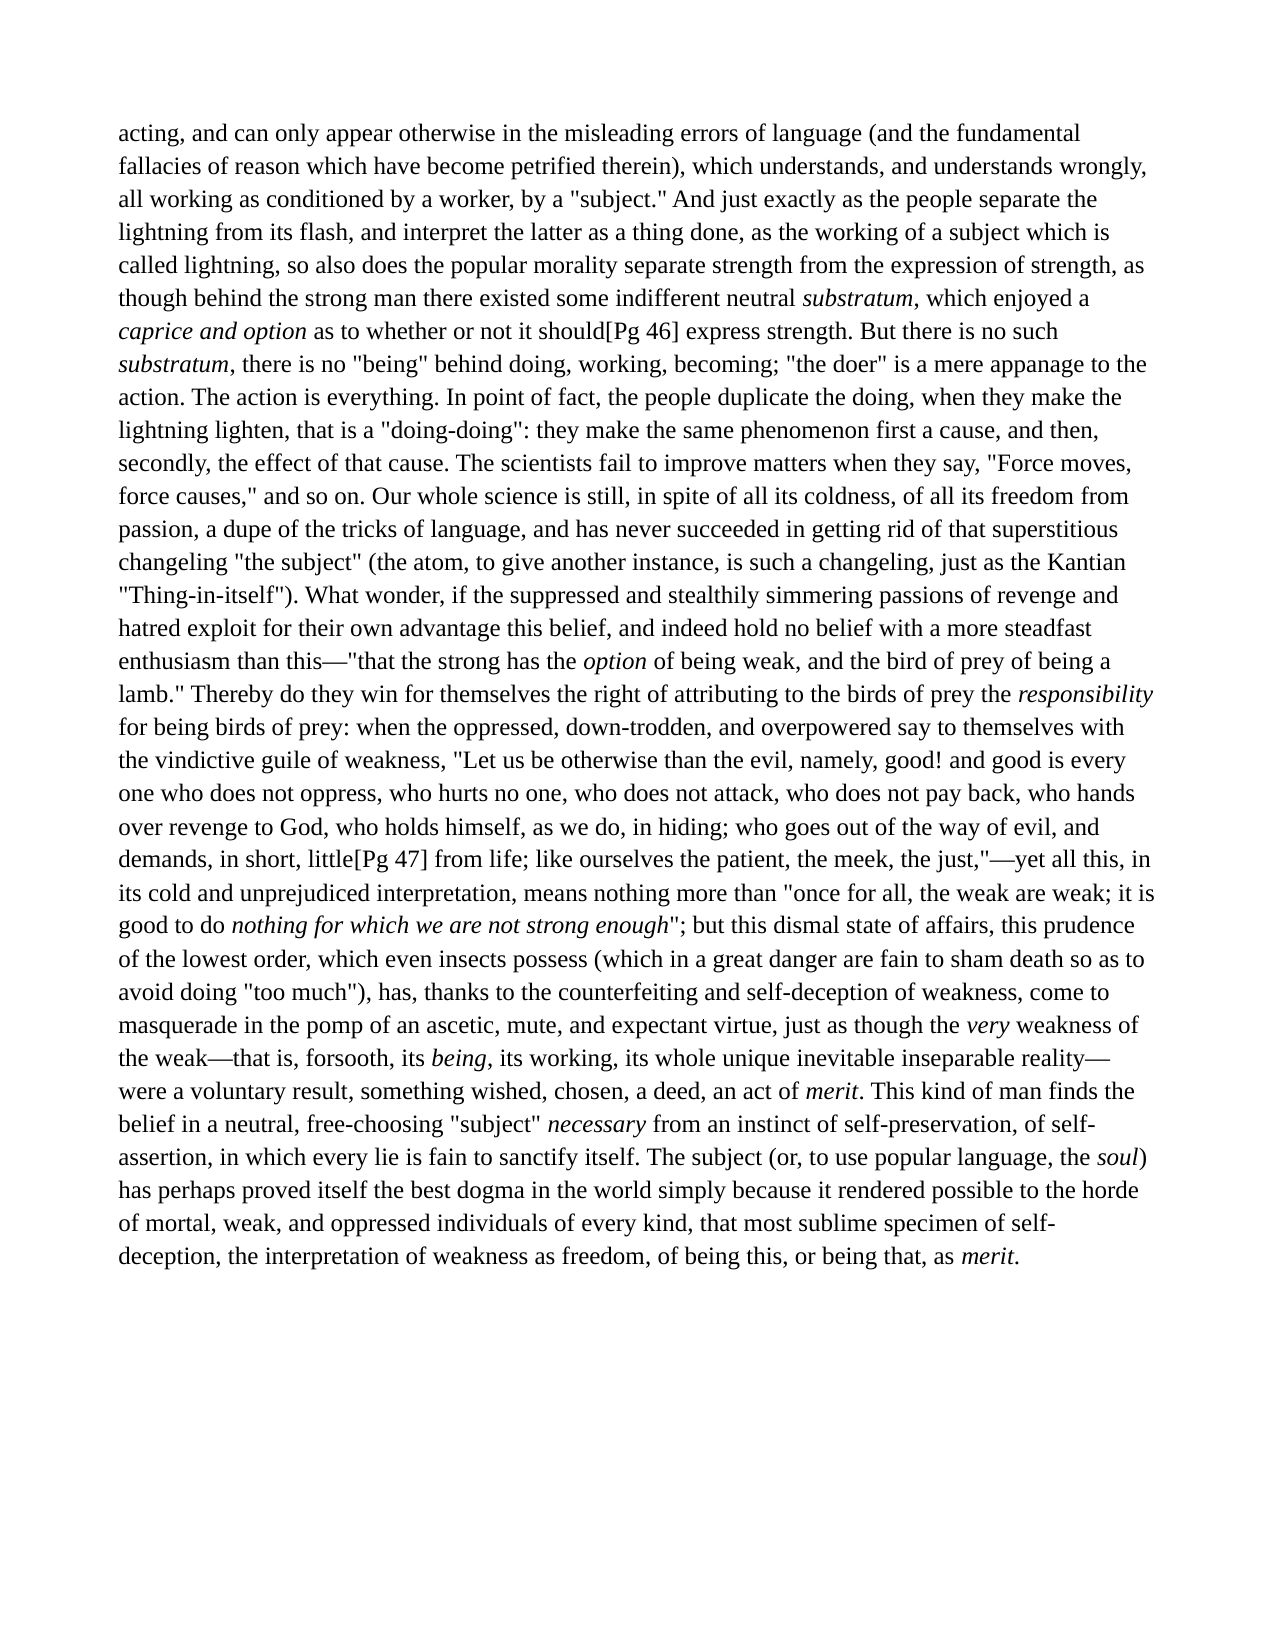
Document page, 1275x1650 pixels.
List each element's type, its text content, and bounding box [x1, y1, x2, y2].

text acting, and can only appear otherwise in the misleading errors of language (and the fundamental fallacies of reason which have become petrified therein), which understands, and understands wrongly, all working as conditioned by a worker, by a "subject." And just exactly as the people separate the lightning from its flash, and interpret the latter as a thing done, as the working of a subject which is called lightning, so also does the popular morality separate strength from the expression of strength, as though behind the strong man there existed some indifferent neutral substratum, which enjoyed a caprice and option as to whether or not it should[Pg 46] express strength. But there is no such substratum, there is no "being" behind doing, working, becoming; "the doer" is a mere appanage to the action. The action is everything. In point of fact, the people duplicate the doing, when they make the lightning lighten, that is a "doing-doing": they make the same phenomenon first a cause, and then, secondly, the effect of that cause. The scientists fail to improve matters when they say, "Force moves, force causes," and so on. Our whole science is still, in spite of all its coldness, of all its freedom from passion, a dupe of the tricks of language, and has never succeeded in getting rid of that superstitious changeling "the subject" (the atom, to give another instance, is such a changeling, just as the Kantian "Thing-in-itself"). What wonder, if the suppressed and stealthily simmering passions of revenge and hatred exploit for their own advantage this belief, and indeed hold no belief with a more steadfast enthusiasm than this—"that the strong has the option of being weak, and the bird of prey of being a lamb." Thereby do they win for themselves the right of attributing to the birds of prey the responsibility for being birds of prey: when the oppressed, down-trodden, and overpowered say to themselves with the vindictive guile of weakness, "Let us be otherwise than the evil, namely, good! and good is every one who does not oppress, who hurts no one, who does not attack, who does not pay back, who hands over revenge to God, who holds himself, as we do, in hiding; who goes out of the way of evil, and demands, in short, little[Pg 47] from life; like ourselves the patient, the meek, the just,"—yet all this, in its cold and unprejudiced interpretation, means nothing more than "once for all, the weak are weak; it is good to do nothing for which we are not strong enough"; but this dismal state of affairs, this prudence of the lowest order, which even insects possess (which in a great danger are fain to sham death so as to avoid doing "too much"), has, thanks to the counterfeiting and self-deception of weakness, come to masquerade in the pomp of an ascetic, mute, and expectant virtue, just as though the very weakness of the weak—that is, forsooth, its being, its working, its whole unique inevitable inseparable reality—were a voluntary result, something wished, chosen, a deed, an act of merit. This kind of man finds the belief in a neutral, free-choosing "subject" necessary from an instinct of self-preservation, of self-assertion, in which every lie is fain to sanctify itself. The subject (or, to use popular language, the soul) has perhaps proved itself the best dogma in the world simply because it rendered possible to the horde of mortal, weak, and oppressed individuals of every kind, that most sublime specimen of self-deception, the interpretation of weakness as freedom, of being this, or being that, as merit. [118, 118, 1157, 1269]
